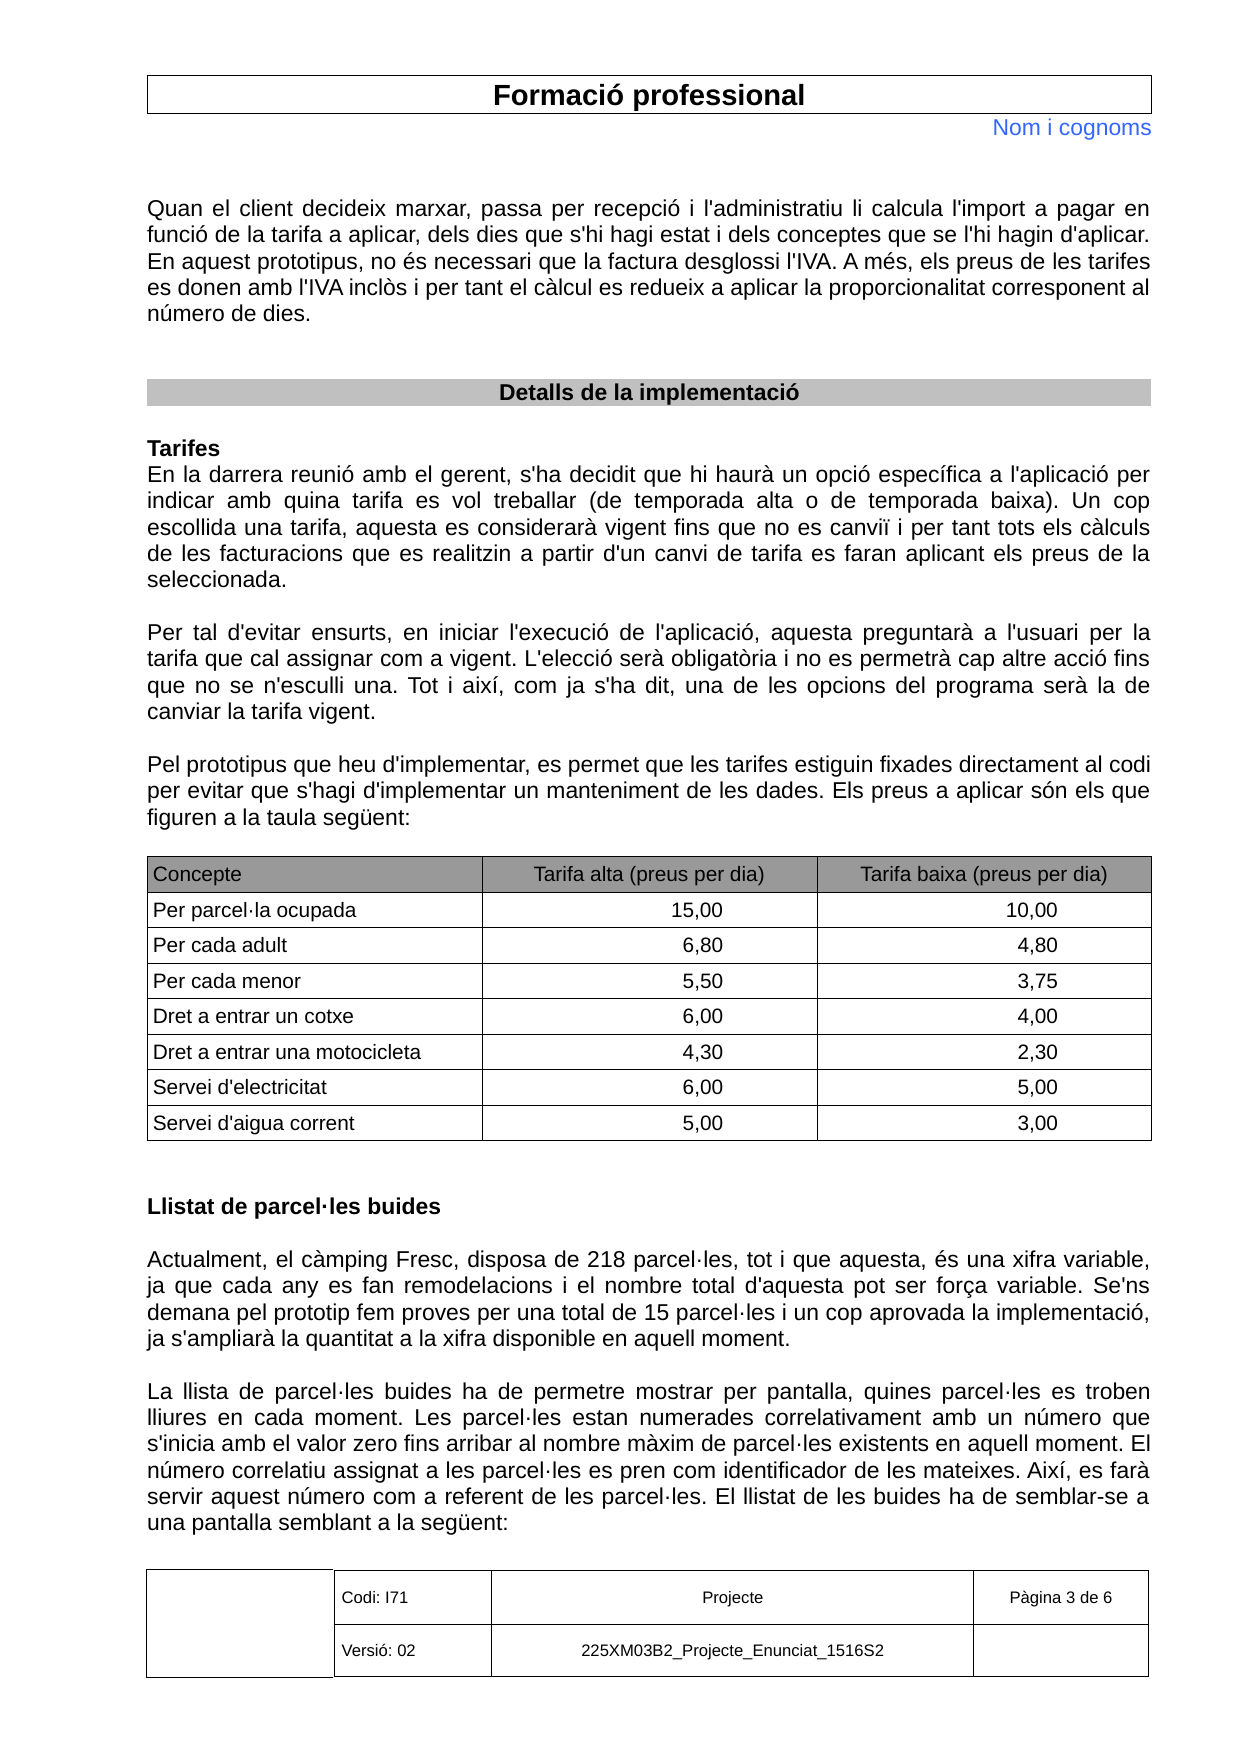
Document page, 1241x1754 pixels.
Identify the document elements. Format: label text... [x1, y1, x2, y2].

table_cell Dret a entrar una motocicleta [148, 1035, 482, 1069]
table_cell 2,30 [818, 1035, 1151, 1069]
table_cell 6,00 [483, 1070, 817, 1105]
text Tarifes [147, 434, 1151, 461]
text Quan el client decideix marxar, passa per recepció i l'administratiu li calcula l'import a pagar en funció de la tarifa a aplicar, dels dies que s'hi hagi estat i dels conceptes que se l'hi hagin d'aplicar. En aquest prototipus, no és necessari que la factura desglossi l'IVA. A més, els preus de les tarifes es donen amb l'IVA inclòs i per tant el càlcul es redueix a aplicar la proporcionalitat corresponent al número de dies. [147, 195, 1151, 327]
text En la darrera reunió amb el gerent, s'ha decidit que hi haurà un opció específica a l'aplicació per indicar amb quina tarifa es vol treballar (de temporada alta o de temporada baixa). Un cop escollida una tarifa, aquesta es considerarà vigent fins que no es canviï i per tant tots els càlculs de les facturacions que es realitzin a partir d'un canvi de tarifa es faran aplicant els preus de la seleccionada. [147, 461, 1151, 593]
table_header Concepte [148, 857, 482, 892]
text Pel prototipus que heu d'implementar, es permet que les tarifes estiguin fixades directament al codi per evitar que s'hagi d'implementar un manteniment de les dades. Els preus a aplicar són els que figuren a la taula següent: [147, 751, 1151, 830]
table_cell Per cada menor [148, 964, 482, 998]
table_cell Per cada adult [148, 928, 482, 963]
table_cell Servei d'electricitat [148, 1070, 482, 1105]
table_cell 4,30 [483, 1035, 817, 1069]
table_cell 6,80 [483, 928, 817, 963]
text Actualment, el càmping Fresc, disposa de 218 parcel·les, tot i que aquesta, és una xifra variable, ja que cada any es fan remodelacions i el nombre total d'aquesta pot ser força variable. Se'ns demana pel prototip fem proves per una total de 15 parcel·les i un cop aprovada la implementació, ja s'ampliarà la quantitat a la xifra disponible en aquell moment. [147, 1246, 1151, 1351]
text La llista de parcel·les buides ha de permetre mostrar per pantalla, quines parcel·les es troben lliures en cada moment. Les parcel·les estan numerades correlativament amb un número que s'inicia amb el valor zero fins arribar al nombre màxim de parcel·les existents en aquell moment. El número correlatiu assignat a les parcel·les es pren com identificador de les mateixes. Així, es farà servir aquest número com a referent de les parcel·les. El llistat de les buides ha de semblar-se a una pantalla semblant a la següent: [147, 1378, 1151, 1536]
table_cell 6,00 [483, 999, 817, 1034]
table_cell 5,00 [818, 1070, 1151, 1105]
table_cell 3,75 [818, 964, 1151, 998]
text Per tal d'evitar ensurts, en iniciar l'execució de l'aplicació, aquesta preguntarà a l'usuari per la tarifa que cal assignar com a vigent. L'elecció serà obligatòria i no es permetrà cap altre acció fins que no se n'esculli una. Tot i així, com ja s'ha dit, una de les opcions del programa serà la de canviar la tarifa vigent. [147, 619, 1151, 724]
text Llistat de parcel·les buides [147, 1193, 1151, 1219]
table_cell 4,00 [818, 999, 1151, 1034]
table_cell 3,00 [818, 1106, 1151, 1140]
table_cell 5,50 [483, 964, 817, 998]
table_cell Dret a entrar un cotxe [148, 999, 482, 1034]
table_cell 5,00 [483, 1106, 817, 1140]
table_cell Servei d'aigua corrent [148, 1106, 482, 1140]
table_header Tarifa alta (preus per dia) [483, 857, 817, 892]
table_cell Per parcel·la ocupada [148, 893, 482, 927]
table_header Tarifa baixa (preus per dia) [818, 857, 1151, 892]
table_cell 10,00 [818, 893, 1151, 927]
table_cell 15,00 [483, 893, 817, 927]
text Detalls de la implementació [147, 379, 1151, 406]
table_cell 4,80 [818, 928, 1151, 963]
